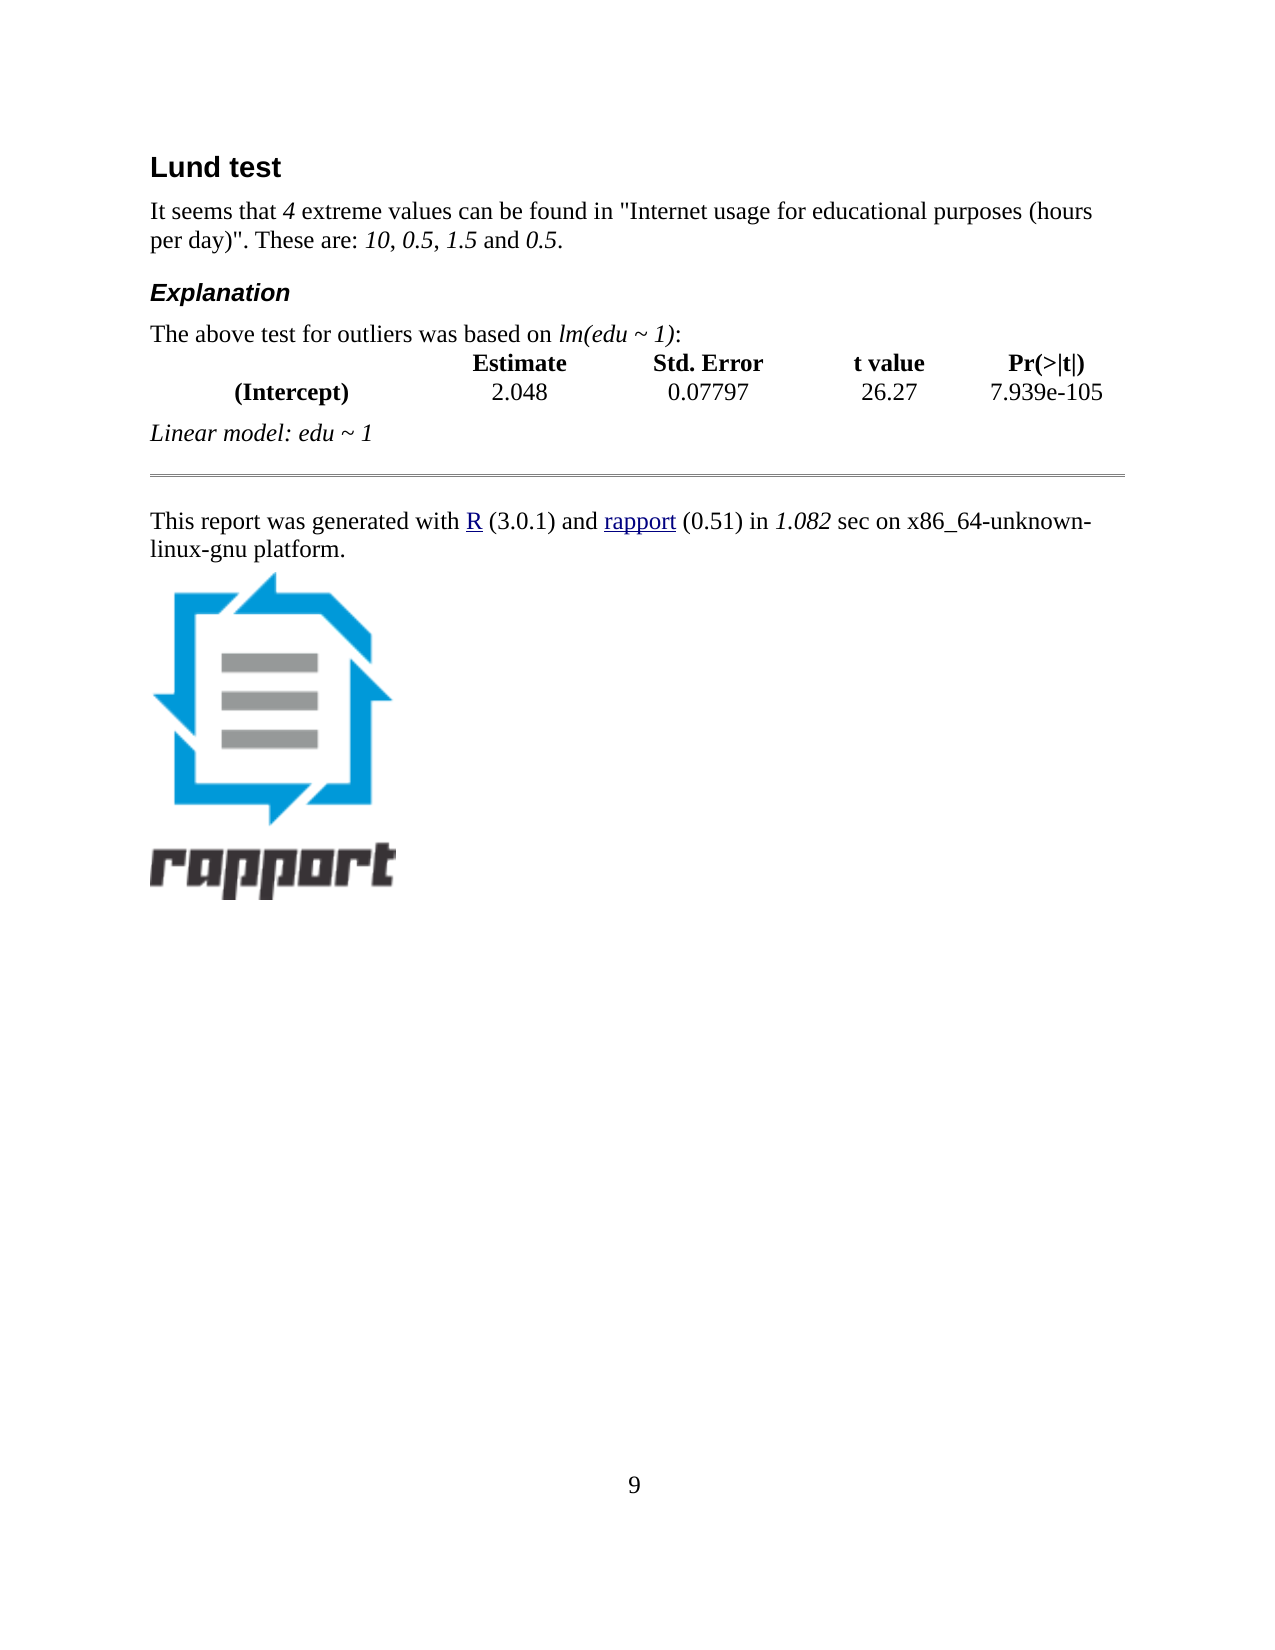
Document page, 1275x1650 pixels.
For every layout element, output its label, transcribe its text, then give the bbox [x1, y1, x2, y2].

text Linear model: edu ~ 1 [150, 418, 1125, 447]
table_header [150, 348, 433, 377]
table_cell (Intercept) [150, 377, 433, 406]
table_cell 26.27 [810, 377, 968, 406]
table_header t value [810, 348, 968, 377]
text The above test for outliers was based on lm(edu ~ 1): [150, 319, 1125, 348]
table_cell 2.048 [433, 377, 606, 406]
table_cell 0.07797 [606, 377, 810, 406]
table_header Estimate [433, 348, 606, 377]
text It seems that 4 extreme values can be found in "Internet usage for educational purposes (hours per day)". These are: 10, 0.5, 1.5 and 0.5. [150, 196, 1125, 253]
table_header Pr(>|t|) [968, 348, 1125, 377]
subtitle Lund test [150, 150, 1125, 183]
text This report was generated with R (3.0.1) and rapport (0.51) in 1.082 sec on x86_64-unknown-linux-gnu platform. [150, 506, 1125, 563]
subtitle Explanation [150, 278, 1125, 307]
table_header Std. Error [606, 348, 810, 377]
picture [150, 572, 396, 900]
table_cell 7.939e-105 [968, 377, 1125, 406]
